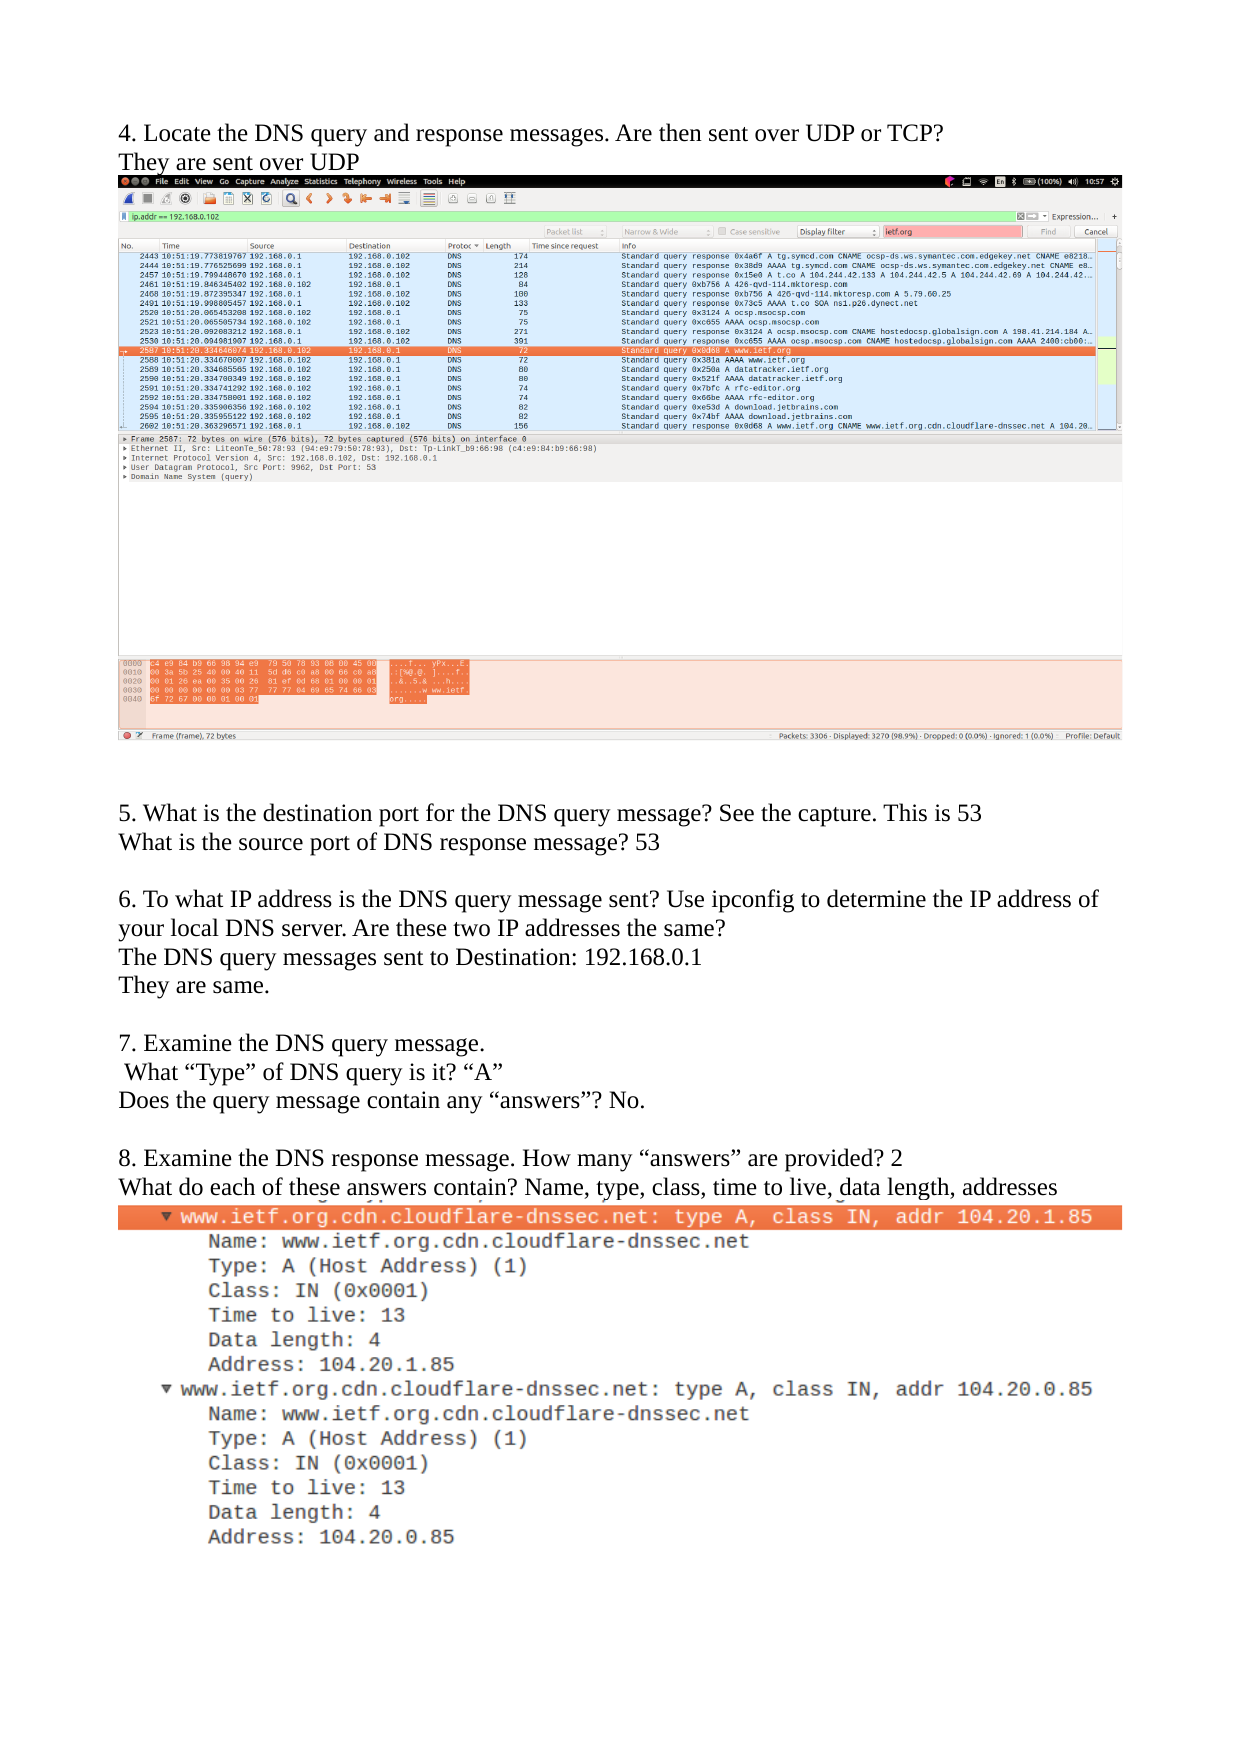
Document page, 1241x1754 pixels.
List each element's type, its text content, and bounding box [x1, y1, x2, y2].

text What is the source port of DNS response message? 53 [118, 827, 1122, 855]
text The DNS query messages sent to Destination: 192.168.0.1 [118, 942, 1122, 970]
picture [118, 1200, 1123, 1545]
text 4. Locate the DNS query and response messages. Are then sent over UDP or TCP? [118, 118, 1122, 147]
picture [118, 175, 1123, 741]
text 7. Examine the DNS query message. [118, 1028, 1122, 1057]
text What do each of these answers contain? Name, type, class, time to live, data length, addresses [118, 1172, 1122, 1200]
text Does the query message contain any “answers”? No. [118, 1085, 1122, 1114]
text 8. Examine the DNS response message. How many “answers” are provided? 2 [118, 1143, 1122, 1172]
text 6. To what IP address is the DNS query message sent? Use ipconfig to determine the IP address of your local DNS server. Are these two IP addresses the same? [118, 884, 1122, 942]
text What “Type” of DNS query is it? “A” [118, 1057, 1122, 1085]
text 5. What is the destination port for the DNS query message? See the capture. This is 53 [118, 798, 1122, 827]
text They are sent over UDP [118, 147, 1122, 175]
text They are same. [118, 970, 1122, 999]
